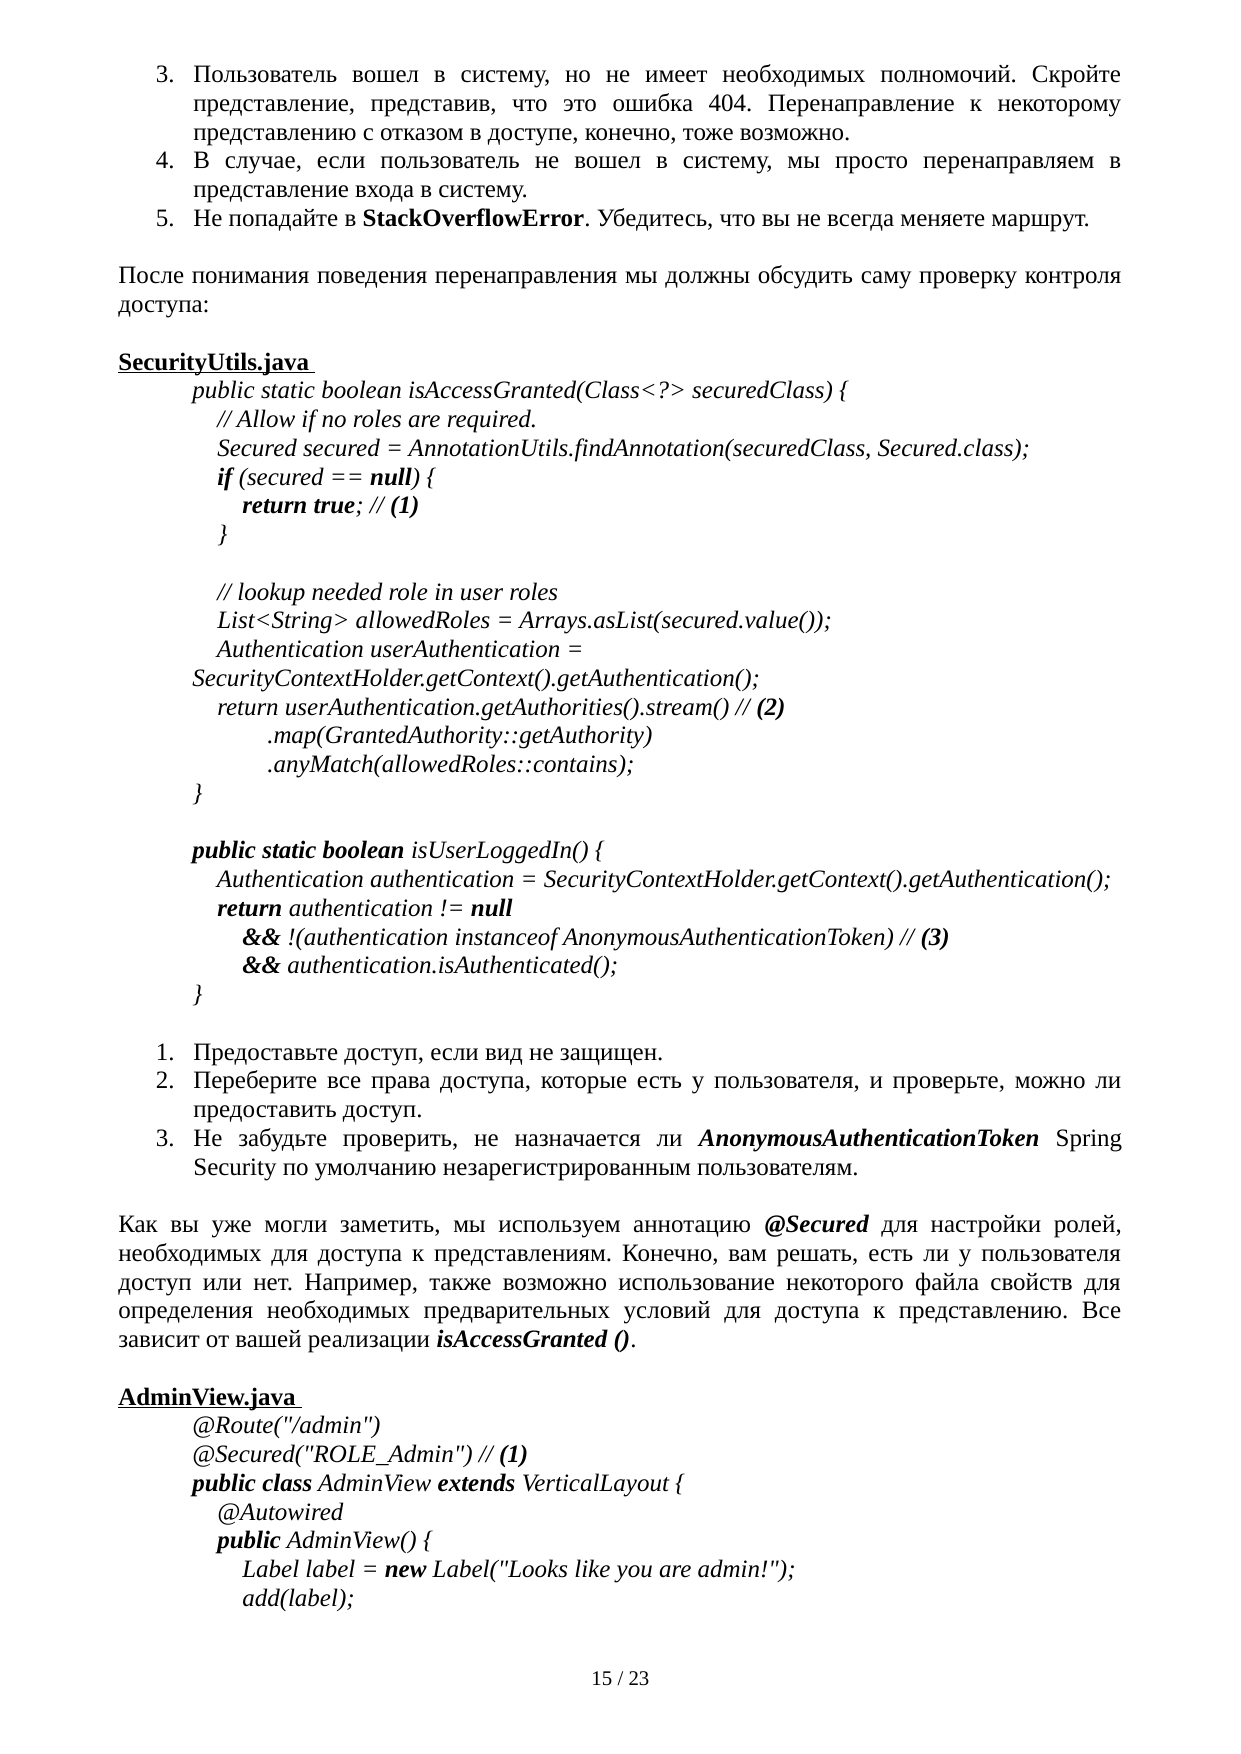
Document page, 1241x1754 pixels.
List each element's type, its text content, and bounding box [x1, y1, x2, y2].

text .anyMatch(allowedRoles::contains); [192, 749, 1122, 778]
text public class AdminView extends VerticalLayout { [192, 1468, 1122, 1497]
text List<String> allowedRoles = Arrays.asList(secured.value()); [192, 605, 1122, 634]
text AdminView.java [118, 1353, 1122, 1410]
text public AdminView() { [192, 1525, 1122, 1554]
list Пользователь вошел в систему, но не имеет необходимых полномочий. Скройте представление, представив, что это ошибка 404. Перенаправление к некоторому представлению с отказом в доступе, конечно, тоже возможно. [156, 59, 1122, 145]
list В случае, если пользователь не вошел в систему, мы просто перенаправляем в представление входа в систему. [156, 145, 1122, 203]
text @Route("/admin") [192, 1410, 1122, 1439]
list Переберите все права доступа, которые есть у пользователя, и проверьте, можно ли предоставить доступ. [156, 1065, 1122, 1123]
text public static boolean isAccessGranted(Class<?> securedClass) { [192, 375, 1122, 404]
text Authentication userAuthentication = SecurityContextHolder.getContext().getAuthentication(); [192, 634, 1122, 692]
text return authentication != null [192, 893, 1122, 922]
text После понимания поведения перенаправления мы должны обсудить саму проверку контроля доступа: [118, 260, 1122, 318]
text @Secured("ROLE_Admin") // (1) [192, 1439, 1122, 1468]
text if (secured == null) { [192, 462, 1122, 490]
text SecurityUtils.java [118, 318, 1122, 375]
text .map(GrantedAuthority::getAuthority) [192, 720, 1122, 749]
text } [192, 519, 1122, 548]
text add(label); [192, 1583, 1122, 1612]
text } [192, 778, 1122, 807]
list Не забудьте проверить, не назначается ли AnonymousAuthenticationToken Spring Security по умолчанию незарегистрированным пользователям. [156, 1123, 1122, 1180]
text // lookup needed role in user roles [192, 577, 1122, 605]
text } [192, 979, 1122, 1008]
text && !(authentication instanceof AnonymousAuthenticationToken) // (3) [192, 922, 1122, 950]
text Как вы уже могли заметить, мы используем аннотацию @Secured для настройки ролей, необходимых для доступа к представлениям. Конечно, вам решать, есть ли у пользователя доступ или нет. Например, также возможно использование некоторого файла свойств для определения необходимых предварительных условий для доступа к представлению. Все зависит от вашей реализации isAccessGranted (). [118, 1180, 1122, 1353]
text public static boolean isUserLoggedIn() { [192, 835, 1122, 864]
list Не попадайте в StackOverflowError. Убедитесь, что вы не всегда меняете маршрут. [156, 203, 1122, 232]
text // Allow if no roles are required. [192, 404, 1122, 433]
text && authentication.isAuthenticated(); [192, 950, 1122, 979]
text return userAuthentication.getAuthorities().stream() // (2) [192, 692, 1122, 720]
text Authentication authentication = SecurityContextHolder.getContext().getAuthentication(); [192, 864, 1122, 893]
text Secured secured = AnnotationUtils.findAnnotation(securedClass, Secured.class); [192, 433, 1122, 462]
list Предоставьте доступ, если вид не защищен. [156, 1037, 1122, 1065]
text return true; // (1) [192, 490, 1122, 519]
text @Autowired [192, 1497, 1122, 1525]
text Label label = new Label("Looks like you are admin!"); [192, 1554, 1122, 1583]
